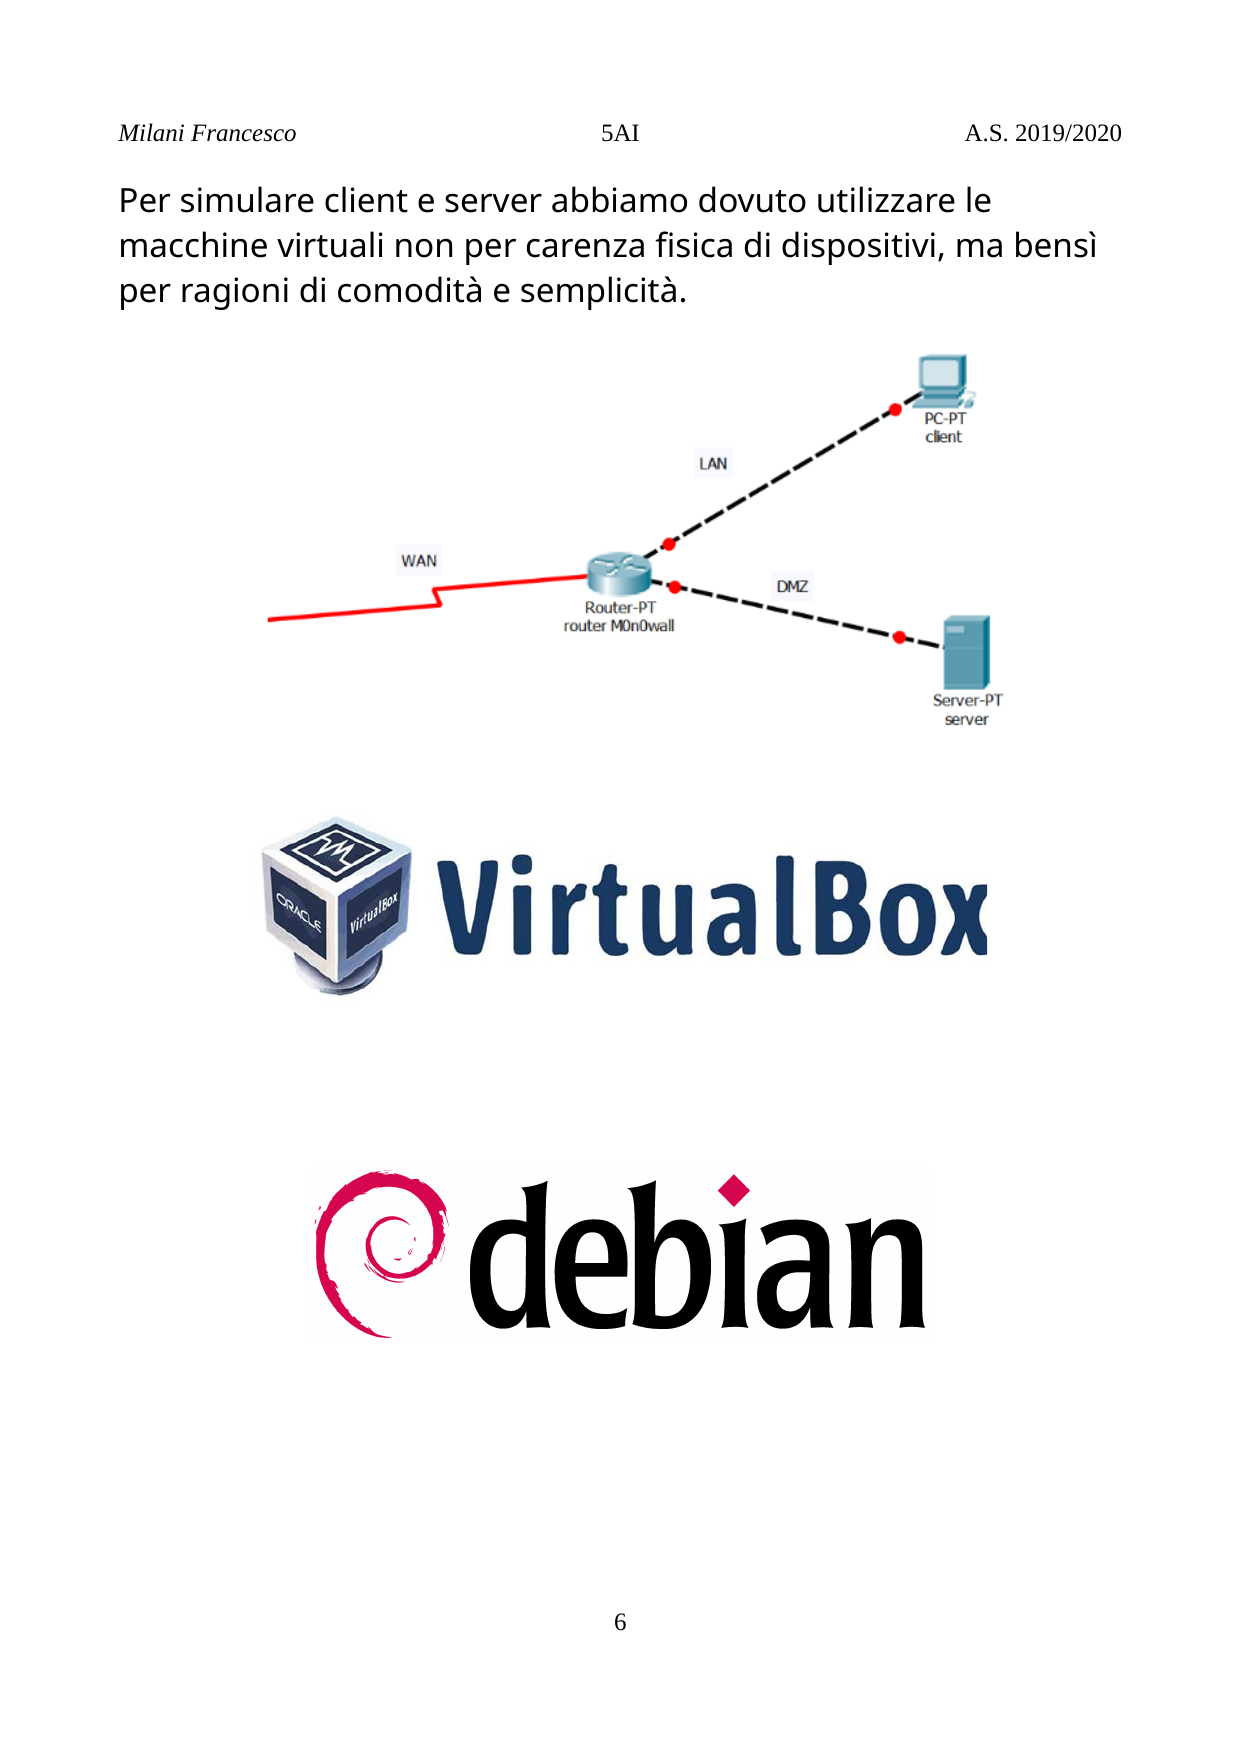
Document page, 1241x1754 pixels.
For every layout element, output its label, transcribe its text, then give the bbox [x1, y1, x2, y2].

text Per simulare client e server abbiamo dovuto utilizzare le macchine virtuali non per carenza fisica di dispositivi, ma bensì per ragioni di comodità e semplicità. [118, 176, 1122, 313]
picture [216, 337, 1024, 729]
picture [253, 743, 988, 1067]
picture [309, 1166, 931, 1343]
